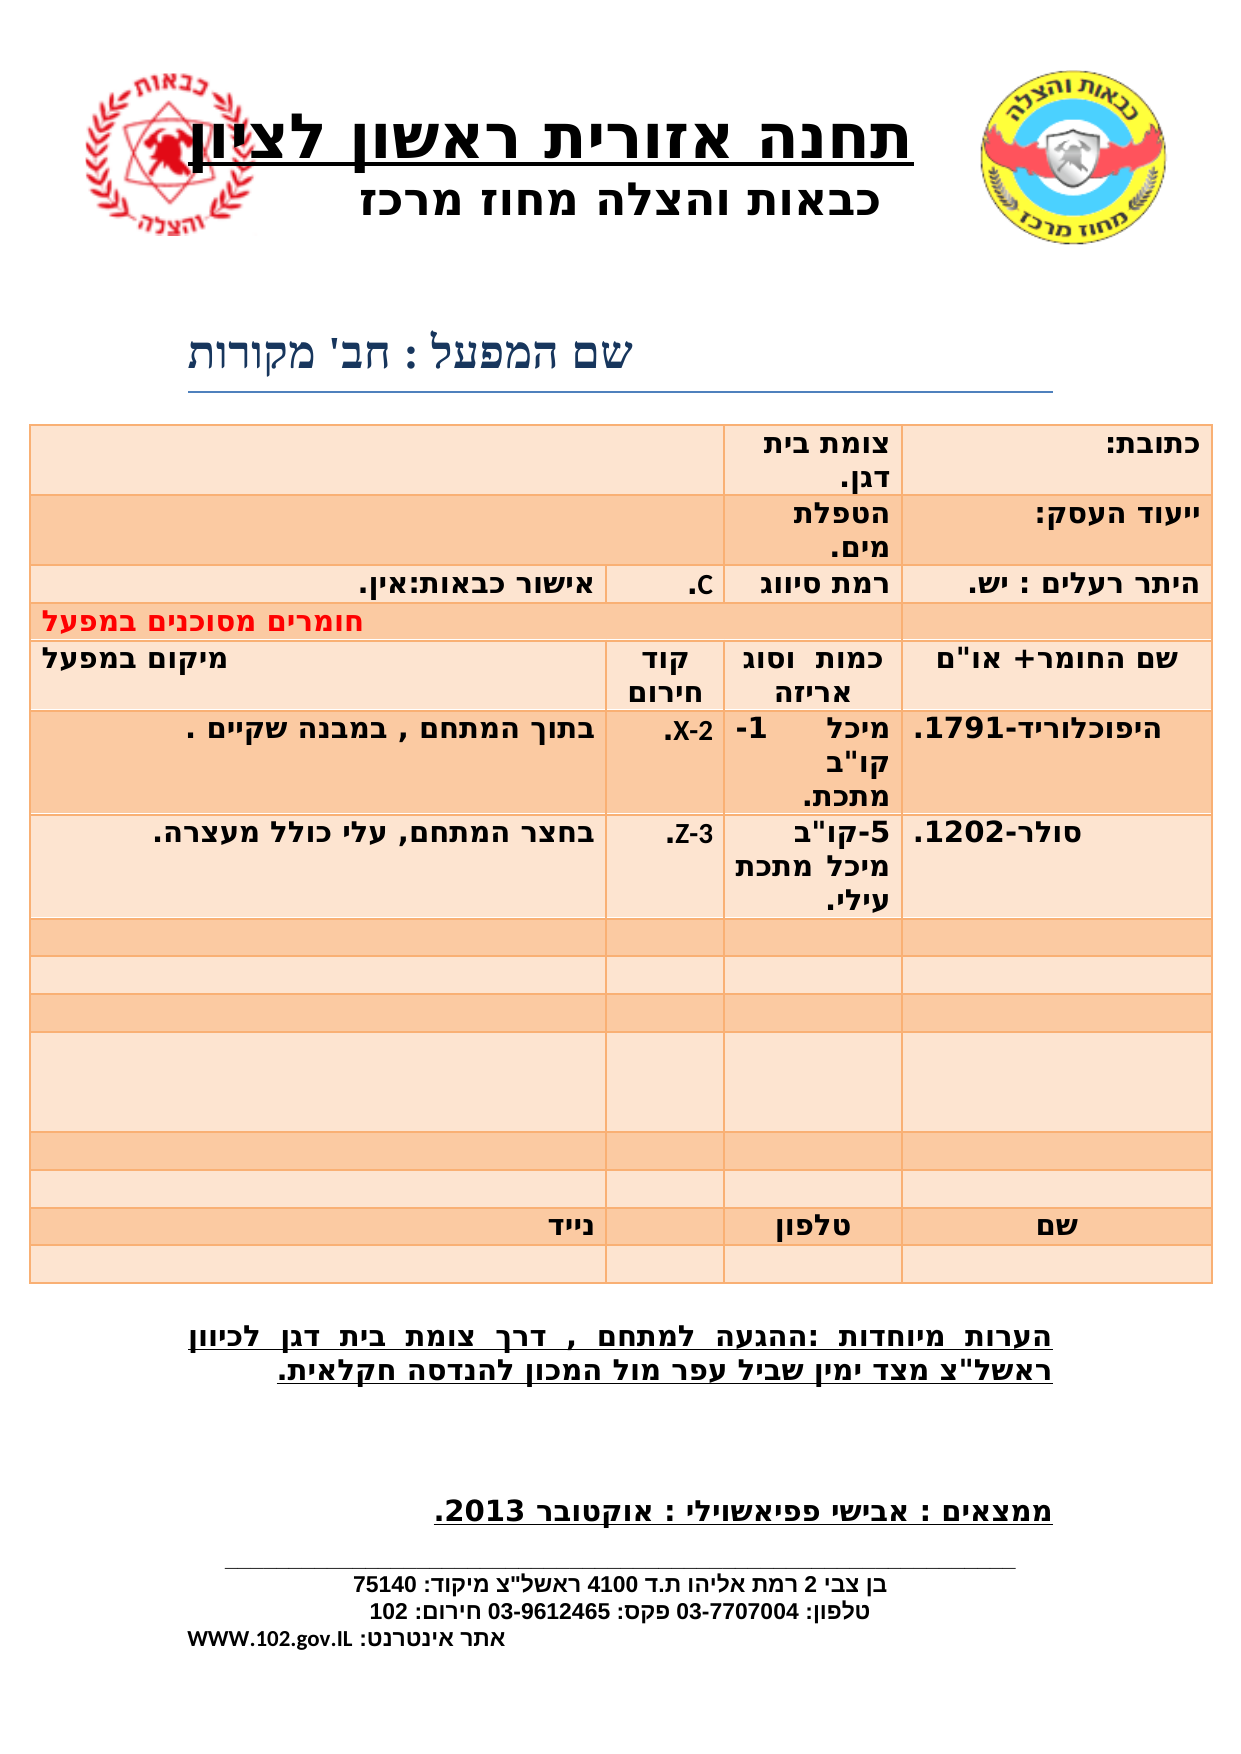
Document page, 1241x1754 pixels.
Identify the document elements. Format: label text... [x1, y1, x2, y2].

table_cell [31, 1033, 605, 1131]
table_cell X-2. [607, 712, 723, 813]
table_cell [31, 1133, 605, 1169]
table_cell היפוכלוריד-1791. [903, 712, 1211, 813]
table_cell שם [903, 1209, 1211, 1244]
table_cell [903, 1246, 1211, 1282]
table_cell [725, 1246, 901, 1282]
table_cell C. [607, 566, 723, 602]
table_cell [31, 957, 605, 993]
table_cell [607, 920, 723, 955]
table_cell מיקום במפעל [31, 642, 605, 709]
table_cell [725, 920, 901, 955]
table_cell [903, 920, 1211, 955]
table_cell [725, 995, 901, 1031]
table_cell ייעוד העסק: [903, 496, 1211, 564]
table_cell מיכל 1-קו"ב מתכת. [725, 712, 901, 813]
table_cell [725, 1033, 901, 1131]
table_cell [903, 1171, 1211, 1207]
table_cell קוד חירום [607, 642, 723, 709]
table_cell [607, 1033, 723, 1131]
text הערות מיוחדות :ההגעה למתחם , דרך צומת בית דגן לכיוון ראשל"צ מצד ימין שביל עפר מול המכון להנדסה חקלאית. [187, 1320, 1053, 1388]
table_cell [903, 1133, 1211, 1169]
table_cell חומרים מסוכנים במפעל [31, 604, 901, 639]
table_cell רמת סיווג [725, 566, 901, 602]
table_cell [607, 1246, 723, 1282]
table_cell Z-3. [607, 816, 723, 917]
table_cell [903, 957, 1211, 993]
table_cell [607, 1171, 723, 1207]
table_cell [607, 1133, 723, 1169]
table_cell טלפון [725, 1209, 901, 1244]
table_cell היתר רעלים : יש. [903, 566, 1211, 602]
table_cell נייד [31, 1209, 605, 1244]
table_cell הטפלת מים. [725, 496, 901, 564]
table_cell [31, 1171, 605, 1207]
table_cell בתוך המתחם , במבנה שקיים . [31, 712, 605, 813]
table_cell אישור כבאות:אין. [31, 566, 605, 602]
table_header [31, 426, 723, 494]
table_cell [31, 995, 605, 1031]
table_header צומת בית דגן. [725, 426, 901, 494]
table_cell 5-קו"ב מיכל מתכת עילי. [725, 816, 901, 917]
table_cell [725, 1133, 901, 1169]
table_cell [31, 1246, 605, 1282]
table_cell [607, 995, 723, 1031]
table_cell [31, 920, 605, 955]
table_cell כמות וסוג אריזה [725, 642, 901, 709]
table_cell [725, 1171, 901, 1207]
table_cell [607, 957, 723, 993]
table_cell סולר-1202. [903, 816, 1211, 917]
table_cell [903, 995, 1211, 1031]
table_cell [725, 957, 901, 993]
table_cell [903, 604, 1211, 639]
table_cell [31, 496, 723, 564]
table_cell [903, 1033, 1211, 1131]
text ממצאים : אבישי פפיאשוילי : אוקטובר 2013. [187, 1494, 1053, 1528]
table_cell שם החומר+ או"ם [903, 642, 1211, 709]
table_header כתובת: [903, 426, 1211, 494]
text שם המפעל : חב' מקורות [187, 326, 1053, 393]
table_cell [607, 1209, 723, 1244]
table_cell בחצר המתחם, עלי כולל מעצרה. [31, 816, 605, 917]
